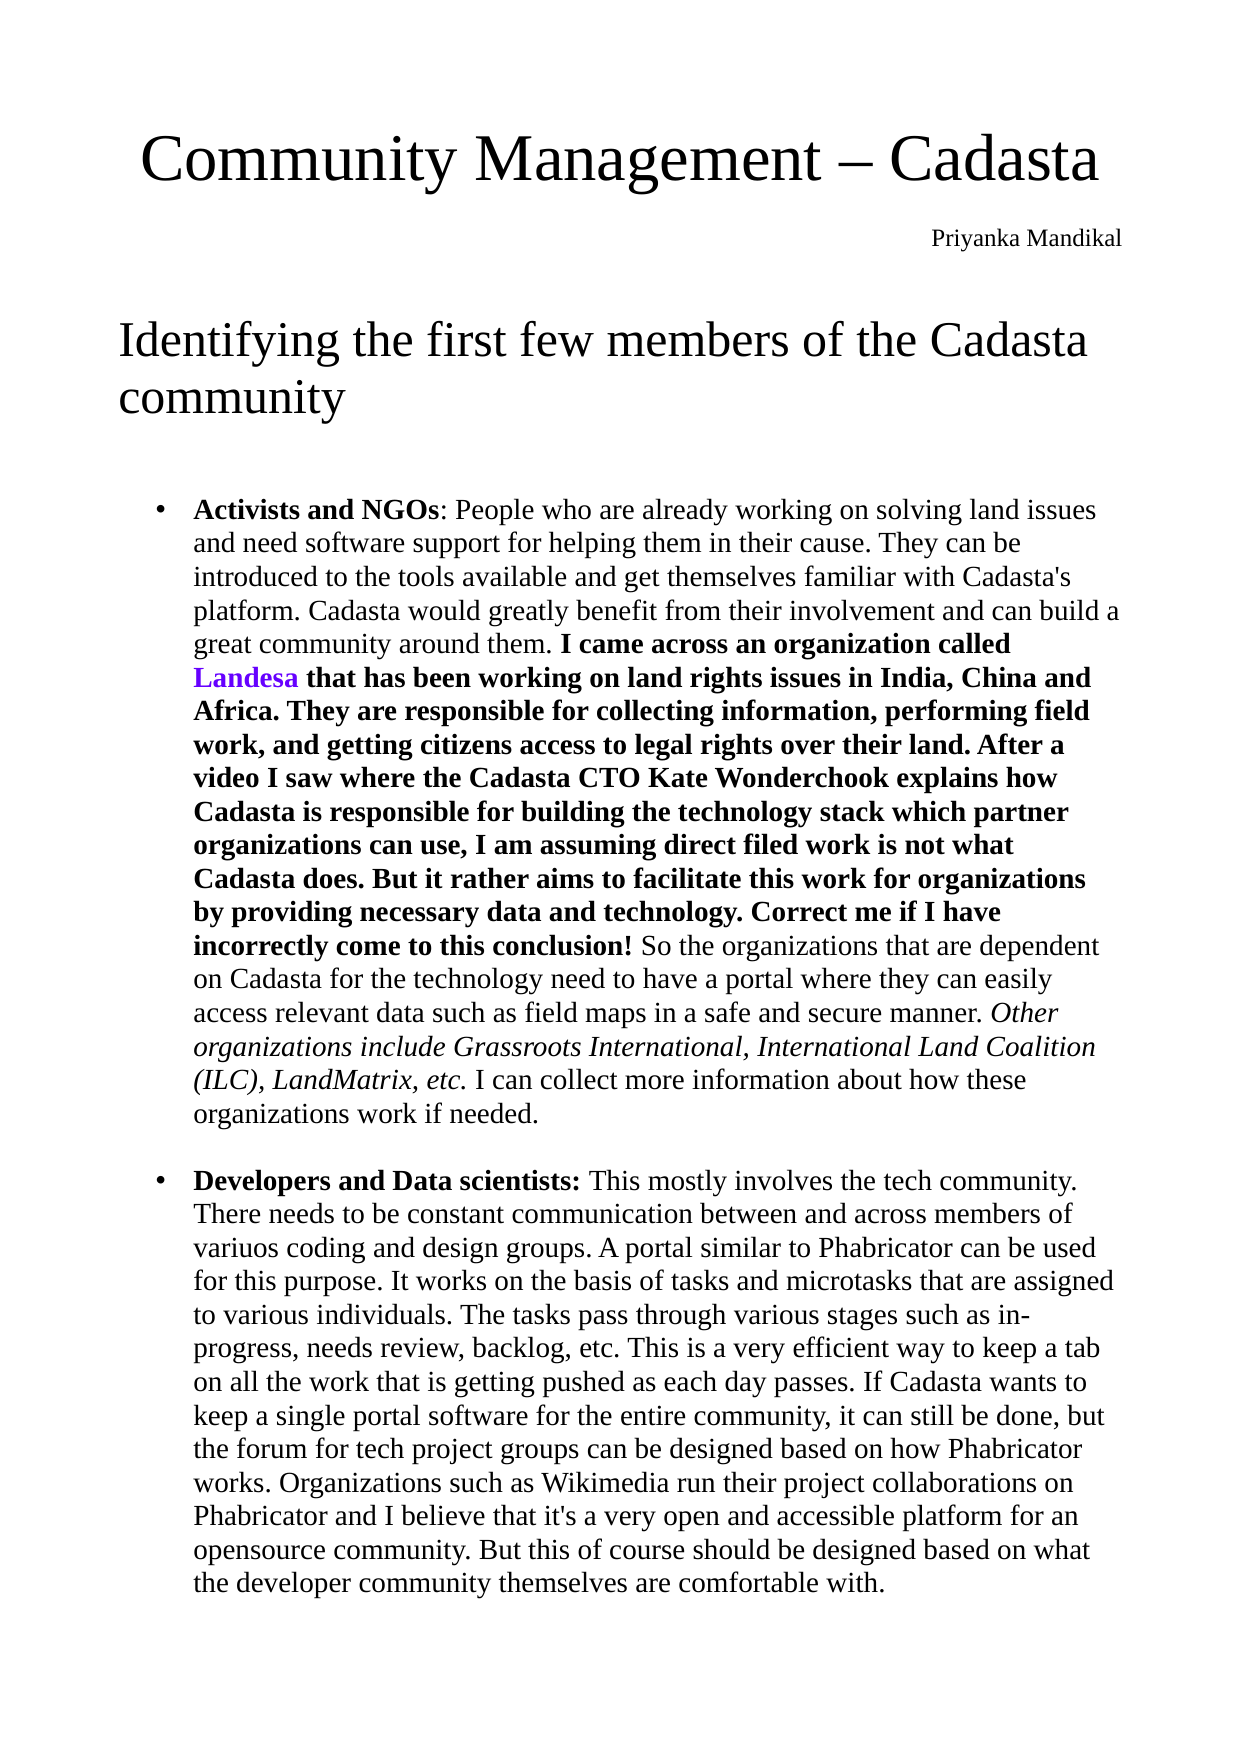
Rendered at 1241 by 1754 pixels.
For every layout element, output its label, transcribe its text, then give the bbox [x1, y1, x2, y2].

list Activists and NGOs: People who are already working on solving land issues and need software support for helping them in their cause. They can be introduced to the tools available and get themselves familiar with Cadasta's platform. Cadasta would greatly benefit from their involvement and can build a great community around them. I came across an organization called Landesa that has been working on land rights issues in India, China and Africa. They are responsible for collecting information, performing field work, and getting citizens access to legal rights over their land. After a video I saw where the Cadasta CTO Kate Wonderchook explains how Cadasta is responsible for building the technology stack which partner organizations can use, I am assuming direct filed work is not what Cadasta does. But it rather aims to facilitate this work for organizations by providing necessary data and technology. Correct me if I have incorrectly come to this conclusion! So the organizations that are dependent on Cadasta for the technology need to have a portal where they can easily access relevant data such as field maps in a safe and secure manner. Other organizations include Grassroots International, International Land Coalition (ILC), LandMatrix, etc. I can collect more information about how these organizations work if needed. [156, 492, 1122, 1129]
text Identifying the first few members of the Cadasta community [118, 310, 1122, 425]
text Community Management – Cadasta [118, 118, 1122, 195]
text Priyanka Mandikal [118, 223, 1122, 252]
list Developers and Data scientists: This mostly involves the tech community. There needs to be constant communication between and across members of variuos coding and design groups. A portal similar to Phabricator can be used for this purpose. It works on the basis of tasks and microtasks that are assigned to various individuals. The tasks pass through various stages such as in-progress, needs review, backlog, etc. This is a very efficient way to keep a tab on all the work that is getting pushed as each day passes. If Cadasta wants to keep a single portal software for the entire community, it can still be done, but the forum for tech project groups can be designed based on how Phabricator works. Organizations such as Wikimedia run their project collaborations on Phabricator and I believe that it's a very open and accessible platform for an opensource community. But this of course should be designed based on what the developer community themselves are comfortable with. [156, 1163, 1122, 1599]
